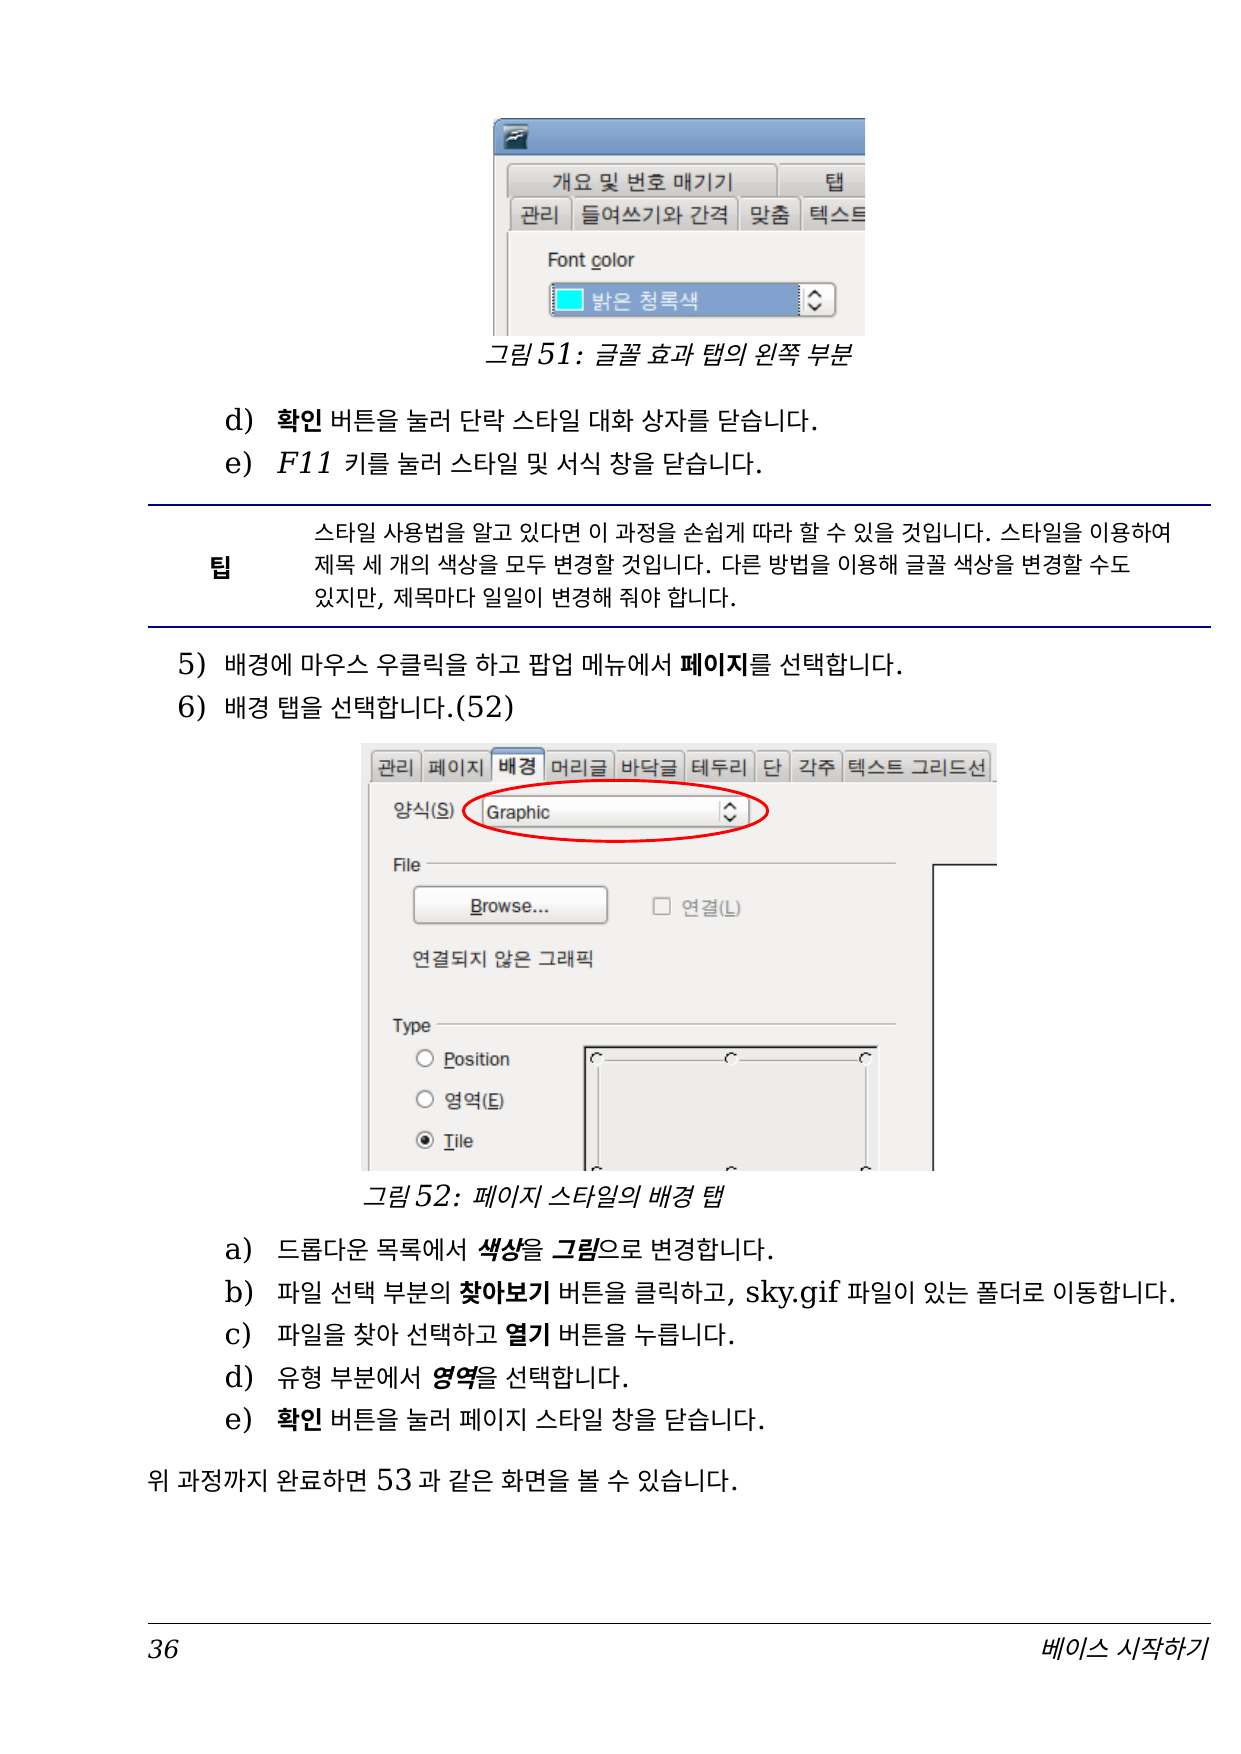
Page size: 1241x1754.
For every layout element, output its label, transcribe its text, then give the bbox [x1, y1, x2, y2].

list 유형 부분에서 영역을 선택합니다. [224, 1358, 1211, 1394]
text 위 과정까지 완료하면 그림 53과 같은 화면을 볼 수 있습니다. [148, 1461, 1211, 1497]
list 드롭다운 목록에서 색상을 그림으로 변경합니다. [224, 1231, 1211, 1267]
table_header 팁 [148, 506, 293, 626]
list 배경에 마우스 우클릭을 하고 팝업 메뉴에서 페이지를 선택합니다. [207, 646, 1211, 682]
list 확인 버튼을 눌러 페이지 스타일 창을 닫습니다. [224, 1401, 1211, 1437]
table_header 스타일 사용법을 알고 있다면 이 과정을 손쉽게 따라 할 수 있을 것입니다. 스타일을 이용하여 제목 세 개의 색상을 모두 변경할 것입니다. 다른 방법을 이용해 글꼴 색상을 변경할 수도 있지만, 제목마다 일일이 변경해 줘야 합니다. [293, 506, 1211, 626]
list F11 키를 눌러 스타일 및 서식 창을 닫습니다. [224, 444, 1211, 480]
picture [493, 118, 866, 336]
list 파일 선택 부분의 찾아보기 버튼을 클릭하고, sky.gif 파일이 있는 폴더로 이동합니다. [224, 1273, 1211, 1309]
text 그림 52: 페이지 스타일의 배경 탭 [362, 1177, 997, 1214]
list 확인 버튼을 눌러 단락 스타일 대화 상자를 닫습니다. [224, 402, 1211, 438]
text 그림 51: 글꼴 효과 탭의 왼쪽 부분 [484, 118, 874, 372]
list 배경 탭을 선택합니다.(그림 52) [207, 688, 1211, 724]
list 파일을 찾아 선택하고 열기 버튼을 누릅니다. [224, 1316, 1211, 1352]
picture [361, 743, 997, 1171]
